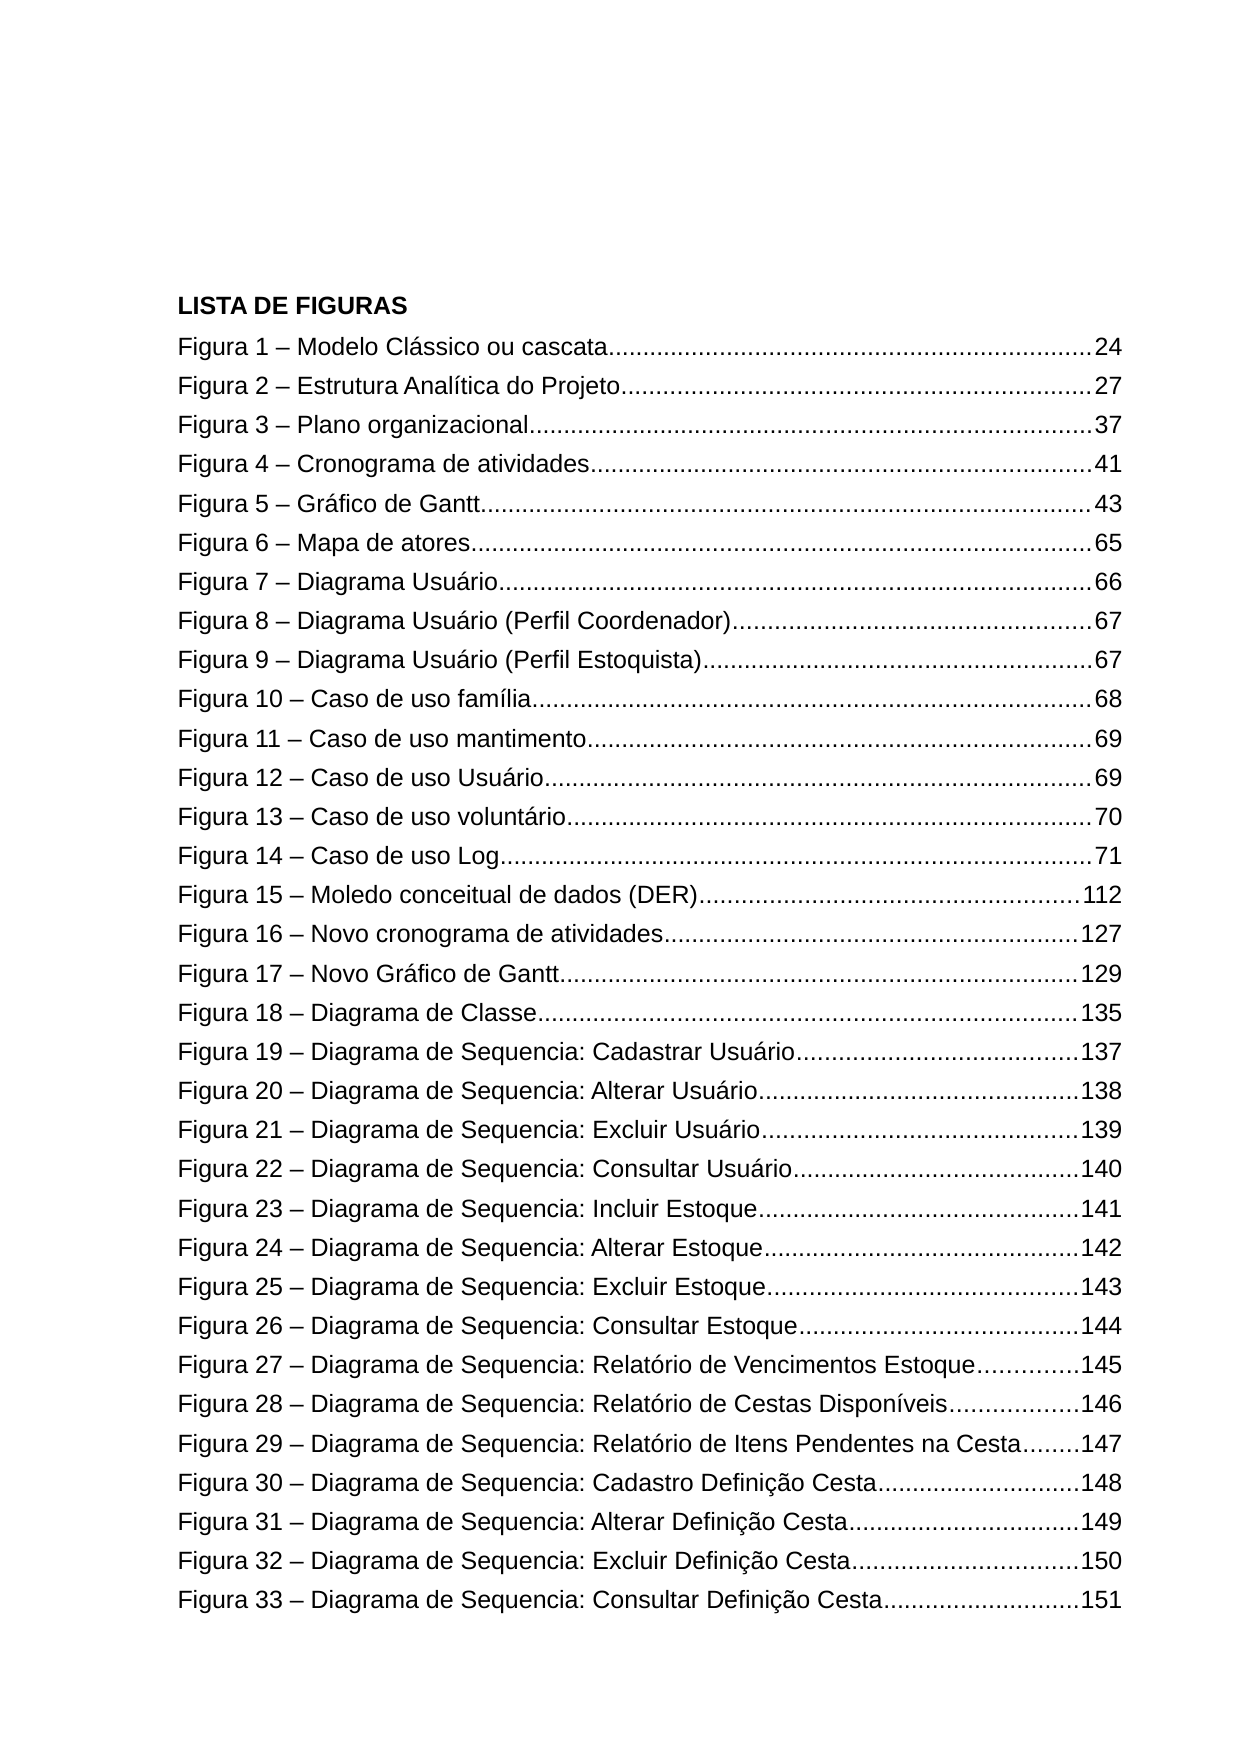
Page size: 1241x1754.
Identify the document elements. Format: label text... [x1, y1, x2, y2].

text Figura 17 – Novo Gráfico de Gantt 129 [177, 959, 1122, 987]
text Figura 22 – Diagrama de Sequencia: Consultar Usuário 140 [177, 1154, 1122, 1183]
text Figura 18 – Diagrama de Classe 135 [177, 998, 1122, 1027]
text Figura 1 – Modelo Clássico ou cascata 24 [177, 332, 1122, 361]
text Figura 24 – Diagrama de Sequencia: Alterar Estoque 142 [177, 1233, 1122, 1262]
text Figura 25 – Diagrama de Sequencia: Excluir Estoque 143 [177, 1272, 1122, 1301]
text Figura 2 – Estrutura Analítica do Projeto 27 [177, 371, 1122, 400]
text Figura 32 – Diagrama de Sequencia: Excluir Definição Cesta 150 [177, 1546, 1122, 1575]
text Figura 33 – Diagrama de Sequencia: Consultar Definição Cesta 151 [177, 1585, 1122, 1614]
text Figura 6 – Mapa de atores 65 [177, 528, 1122, 557]
text Figura 12 – Caso de uso Usuário 69 [177, 763, 1122, 792]
text Figura 4 – Cronograma de atividades 41 [177, 449, 1122, 478]
text Figura 19 – Diagrama de Sequencia: Cadastrar Usuário 137 [177, 1037, 1122, 1066]
text Figura 16 – Novo cronograma de atividades 127 [177, 919, 1122, 948]
text Figura 10 – Caso de uso família 68 [177, 684, 1122, 713]
text Figura 30 – Diagrama de Sequencia: Cadastro Definição Cesta 148 [177, 1468, 1122, 1497]
text Figura 28 – Diagrama de Sequencia: Relatório de Cestas Disponíveis 146 [177, 1389, 1122, 1418]
text Figura 31 – Diagrama de Sequencia: Alterar Definição Cesta 149 [177, 1507, 1122, 1536]
text Figura 23 – Diagrama de Sequencia: Incluir Estoque 141 [177, 1194, 1122, 1222]
subtitle LISTA DE FIGURAS [177, 291, 1122, 319]
text Figura 11 – Caso de uso mantimento 69 [177, 724, 1122, 752]
text Figura 7 – Diagrama Usuário 66 [177, 567, 1122, 596]
text Figura 13 – Caso de uso voluntário 70 [177, 802, 1122, 831]
text Figura 14 – Caso de uso Log 71 [177, 841, 1122, 870]
text Figura 21 – Diagrama de Sequencia: Excluir Usuário 139 [177, 1115, 1122, 1144]
text Figura 3 – Plano organizacional 37 [177, 410, 1122, 439]
text Figura 15 – Moledo conceitual de dados (DER) 112 [177, 880, 1122, 909]
text Figura 8 – Diagrama Usuário (Perfil Coordenador) 67 [177, 606, 1122, 635]
text Figura 26 – Diagrama de Sequencia: Consultar Estoque 144 [177, 1311, 1122, 1340]
text Figura 9 – Diagrama Usuário (Perfil Estoquista) 67 [177, 645, 1122, 674]
text Figura 5 – Gráfico de Gantt 43 [177, 489, 1122, 517]
text Figura 20 – Diagrama de Sequencia: Alterar Usuário 138 [177, 1076, 1122, 1105]
text Figura 29 – Diagrama de Sequencia: Relatório de Itens Pendentes na Cesta 147 [177, 1429, 1122, 1457]
text Figura 27 – Diagrama de Sequencia: Relatório de Vencimentos Estoque 145 [177, 1350, 1122, 1379]
